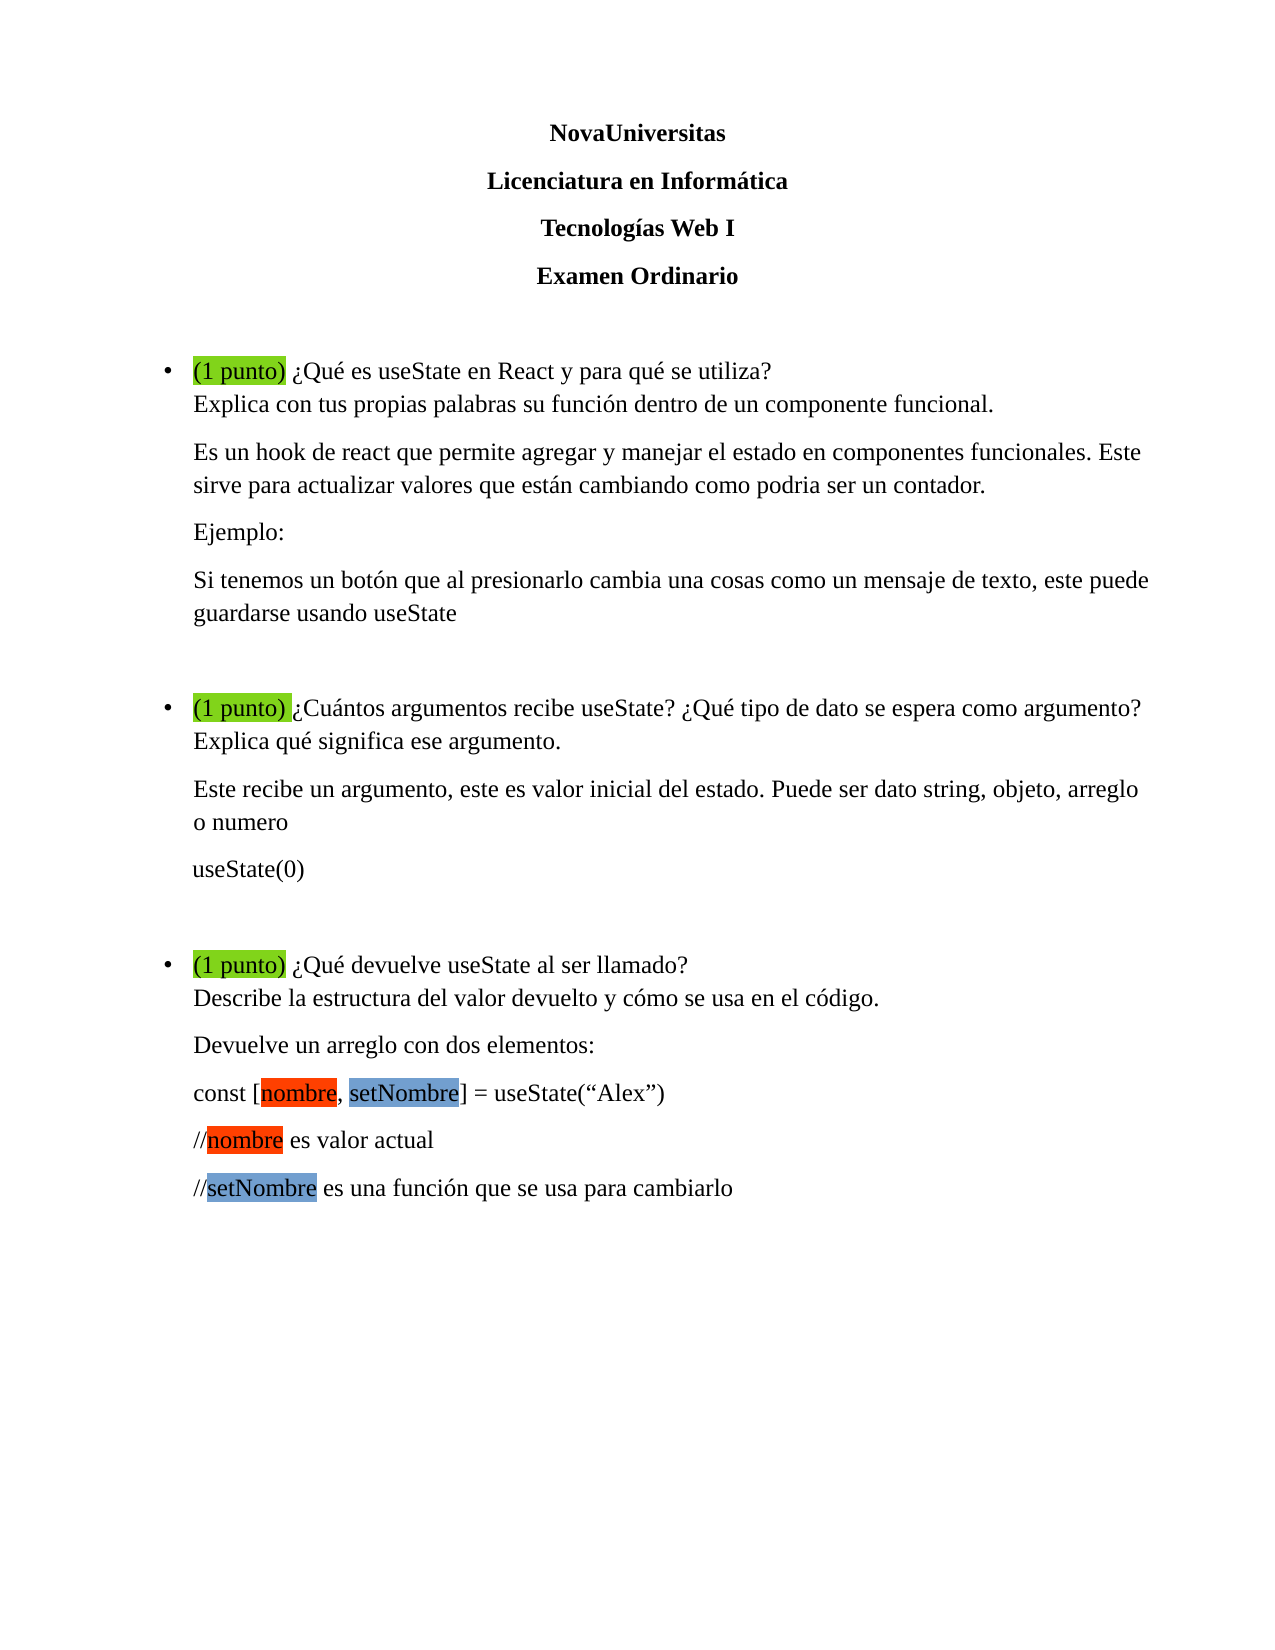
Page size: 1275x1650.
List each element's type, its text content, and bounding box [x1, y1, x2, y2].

list Es un hook de react que permite agregar y manejar el estado en componentes funcionales. Este sirve para actualizar valores que están cambiando como podria ser un contador. [164, 437, 1157, 498]
text useState(0) [118, 854, 1157, 883]
text Examen Ordinario [118, 261, 1157, 290]
text NovaUniversitas [118, 118, 1157, 147]
list (1 punto) ¿Qué devuelve useState al ser llamado? Describe la estructura del valor devuelto y cómo se usa en el código. [164, 950, 1157, 1011]
list (1 punto) ¿Qué es useState en React y para qué se utiliza? Explica con tus propias palabras su función dentro de un componente funcional. [164, 356, 1157, 418]
list //nombre es valor actual [164, 1126, 1157, 1154]
list Ejemplo: [164, 517, 1157, 546]
text Licenciatura en Informática [118, 166, 1157, 194]
list (1 punto) ¿Cuántos argumentos recibe useState? ¿Qué tipo de dato se espera como argumento? Explica qué significa ese argumento. [164, 693, 1157, 755]
list Este recibe un argumento, este es valor inicial del estado. Puede ser dato string, objeto, arreglo o numero [164, 774, 1157, 836]
list const [nombre, setNombre] = useState(“Alex”) [164, 1078, 1157, 1107]
list Si tenemos un botón que al presionarlo cambia una cosas como un mensaje de texto, este puede guardarse usando useState [164, 565, 1157, 627]
list Devuelve un arreglo con dos elementos: [164, 1030, 1157, 1059]
text Tecnologías Web I [118, 213, 1157, 242]
list //setNombre es una función que se usa para cambiarlo [164, 1173, 1157, 1202]
